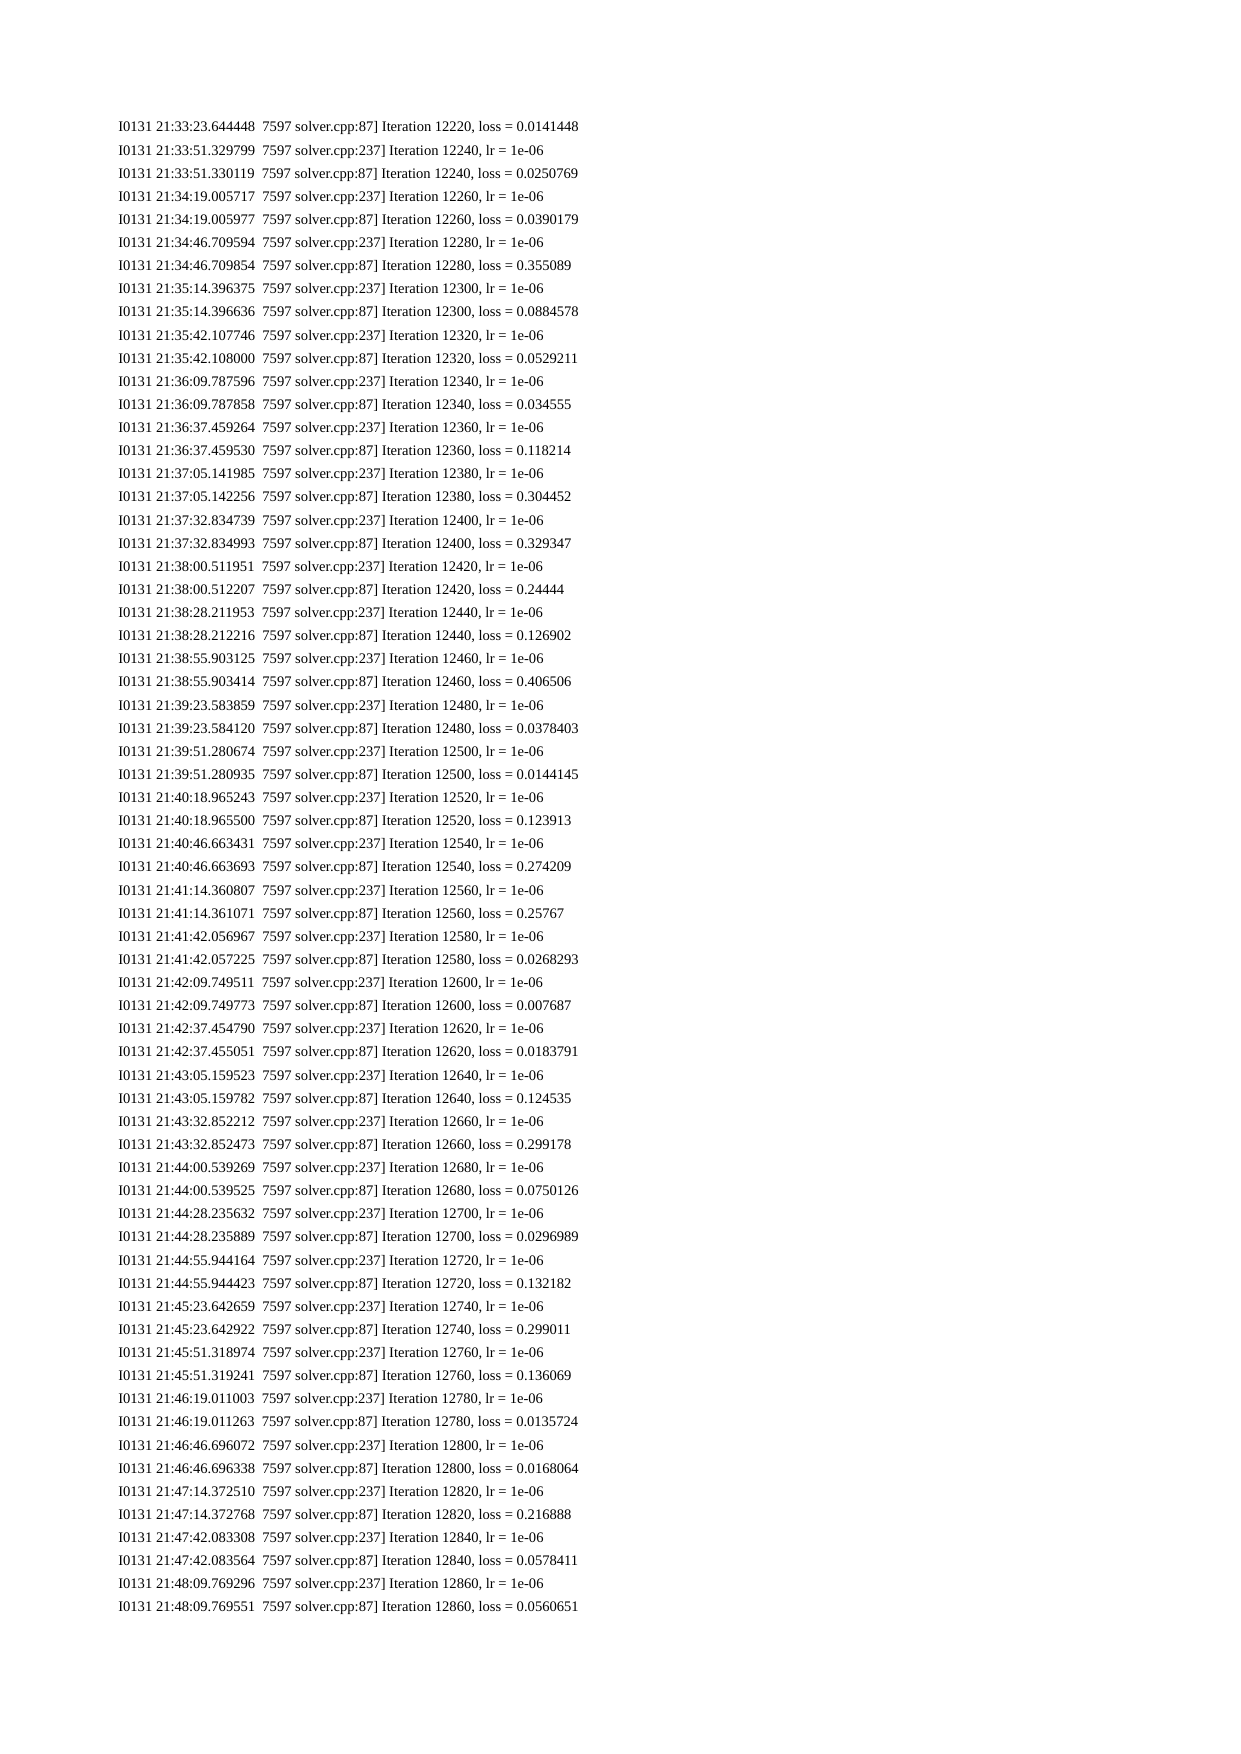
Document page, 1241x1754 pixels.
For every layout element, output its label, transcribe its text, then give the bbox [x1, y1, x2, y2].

text I0131 21:46:46.696338 7597 solver.cpp:87] Iteration 12800, loss = 0.0168064 [118, 1459, 1122, 1476]
text I0131 21:44:00.539525 7597 solver.cpp:87] Iteration 12680, loss = 0.0750126 [118, 1182, 1122, 1199]
text I0131 21:41:14.360807 7597 solver.cpp:237] Iteration 12560, lr = 1e-06 [118, 881, 1122, 898]
text I0131 21:37:32.834993 7597 solver.cpp:87] Iteration 12400, loss = 0.329347 [118, 534, 1122, 551]
text I0131 21:38:28.212216 7597 solver.cpp:87] Iteration 12440, loss = 0.126902 [118, 627, 1122, 644]
text I0131 21:34:19.005977 7597 solver.cpp:87] Iteration 12260, loss = 0.0390179 [118, 211, 1122, 227]
text I0131 21:33:51.330119 7597 solver.cpp:87] Iteration 12240, loss = 0.0250769 [118, 164, 1122, 181]
text I0131 21:38:00.511951 7597 solver.cpp:237] Iteration 12420, lr = 1e-06 [118, 557, 1122, 574]
text I0131 21:42:09.749773 7597 solver.cpp:87] Iteration 12600, loss = 0.007687 [118, 997, 1122, 1014]
text I0131 21:43:32.852212 7597 solver.cpp:237] Iteration 12660, lr = 1e-06 [118, 1112, 1122, 1129]
text I0131 21:33:23.644448 7597 solver.cpp:87] Iteration 12220, loss = 0.0141448 [118, 118, 1122, 135]
text I0131 21:35:42.108000 7597 solver.cpp:87] Iteration 12320, loss = 0.0529211 [118, 349, 1122, 366]
text I0131 21:45:23.642922 7597 solver.cpp:87] Iteration 12740, loss = 0.299011 [118, 1321, 1122, 1337]
text I0131 21:39:51.280674 7597 solver.cpp:237] Iteration 12500, lr = 1e-06 [118, 742, 1122, 759]
text I0131 21:40:18.965243 7597 solver.cpp:237] Iteration 12520, lr = 1e-06 [118, 789, 1122, 806]
text I0131 21:41:42.056967 7597 solver.cpp:237] Iteration 12580, lr = 1e-06 [118, 927, 1122, 944]
text I0131 21:35:14.396375 7597 solver.cpp:237] Iteration 12300, lr = 1e-06 [118, 280, 1122, 297]
text I0131 21:39:51.280935 7597 solver.cpp:87] Iteration 12500, loss = 0.0144145 [118, 766, 1122, 782]
text I0131 21:41:42.057225 7597 solver.cpp:87] Iteration 12580, loss = 0.0268293 [118, 951, 1122, 967]
text I0131 21:47:14.372510 7597 solver.cpp:237] Iteration 12820, lr = 1e-06 [118, 1482, 1122, 1499]
text I0131 21:42:37.455051 7597 solver.cpp:87] Iteration 12620, loss = 0.0183791 [118, 1043, 1122, 1060]
text I0131 21:44:55.944423 7597 solver.cpp:87] Iteration 12720, loss = 0.132182 [118, 1274, 1122, 1291]
text I0131 21:45:51.318974 7597 solver.cpp:237] Iteration 12760, lr = 1e-06 [118, 1344, 1122, 1361]
text I0131 21:39:23.584120 7597 solver.cpp:87] Iteration 12480, loss = 0.0378403 [118, 719, 1122, 736]
text I0131 21:36:09.787858 7597 solver.cpp:87] Iteration 12340, loss = 0.034555 [118, 396, 1122, 412]
text I0131 21:38:55.903414 7597 solver.cpp:87] Iteration 12460, loss = 0.406506 [118, 673, 1122, 690]
text I0131 21:36:09.787596 7597 solver.cpp:237] Iteration 12340, lr = 1e-06 [118, 372, 1122, 389]
text I0131 21:43:05.159523 7597 solver.cpp:237] Iteration 12640, lr = 1e-06 [118, 1066, 1122, 1083]
text I0131 21:47:14.372768 7597 solver.cpp:87] Iteration 12820, loss = 0.216888 [118, 1506, 1122, 1522]
text I0131 21:40:46.663693 7597 solver.cpp:87] Iteration 12540, loss = 0.274209 [118, 858, 1122, 875]
text I0131 21:33:51.329799 7597 solver.cpp:237] Iteration 12240, lr = 1e-06 [118, 141, 1122, 158]
text I0131 21:46:46.696072 7597 solver.cpp:237] Iteration 12800, lr = 1e-06 [118, 1436, 1122, 1453]
text I0131 21:37:32.834739 7597 solver.cpp:237] Iteration 12400, lr = 1e-06 [118, 511, 1122, 528]
text I0131 21:44:00.539269 7597 solver.cpp:237] Iteration 12680, lr = 1e-06 [118, 1159, 1122, 1176]
text I0131 21:38:28.211953 7597 solver.cpp:237] Iteration 12440, lr = 1e-06 [118, 604, 1122, 621]
text I0131 21:42:09.749511 7597 solver.cpp:237] Iteration 12600, lr = 1e-06 [118, 974, 1122, 991]
text I0131 21:34:46.709594 7597 solver.cpp:237] Iteration 12280, lr = 1e-06 [118, 234, 1122, 251]
text I0131 21:39:23.583859 7597 solver.cpp:237] Iteration 12480, lr = 1e-06 [118, 696, 1122, 713]
text I0131 21:36:37.459530 7597 solver.cpp:87] Iteration 12360, loss = 0.118214 [118, 442, 1122, 459]
text I0131 21:40:18.965500 7597 solver.cpp:87] Iteration 12520, loss = 0.123913 [118, 812, 1122, 829]
text I0131 21:45:23.642659 7597 solver.cpp:237] Iteration 12740, lr = 1e-06 [118, 1297, 1122, 1314]
text I0131 21:46:19.011003 7597 solver.cpp:237] Iteration 12780, lr = 1e-06 [118, 1390, 1122, 1407]
text I0131 21:34:19.005717 7597 solver.cpp:237] Iteration 12260, lr = 1e-06 [118, 187, 1122, 204]
text I0131 21:38:00.512207 7597 solver.cpp:87] Iteration 12420, loss = 0.24444 [118, 581, 1122, 597]
text I0131 21:44:28.235632 7597 solver.cpp:237] Iteration 12700, lr = 1e-06 [118, 1205, 1122, 1222]
text I0131 21:37:05.142256 7597 solver.cpp:87] Iteration 12380, loss = 0.304452 [118, 488, 1122, 505]
text I0131 21:41:14.361071 7597 solver.cpp:87] Iteration 12560, loss = 0.25767 [118, 904, 1122, 921]
text I0131 21:42:37.454790 7597 solver.cpp:237] Iteration 12620, lr = 1e-06 [118, 1020, 1122, 1037]
text I0131 21:35:42.107746 7597 solver.cpp:237] Iteration 12320, lr = 1e-06 [118, 326, 1122, 343]
text I0131 21:48:09.769296 7597 solver.cpp:237] Iteration 12860, lr = 1e-06 [118, 1575, 1122, 1592]
text I0131 21:44:28.235889 7597 solver.cpp:87] Iteration 12700, loss = 0.0296989 [118, 1228, 1122, 1245]
text I0131 21:36:37.459264 7597 solver.cpp:237] Iteration 12360, lr = 1e-06 [118, 419, 1122, 436]
text I0131 21:38:55.903125 7597 solver.cpp:237] Iteration 12460, lr = 1e-06 [118, 650, 1122, 667]
text I0131 21:48:09.769551 7597 solver.cpp:87] Iteration 12860, loss = 0.0560651 [118, 1598, 1122, 1615]
text I0131 21:45:51.319241 7597 solver.cpp:87] Iteration 12760, loss = 0.136069 [118, 1367, 1122, 1384]
text I0131 21:40:46.663431 7597 solver.cpp:237] Iteration 12540, lr = 1e-06 [118, 835, 1122, 852]
text I0131 21:47:42.083564 7597 solver.cpp:87] Iteration 12840, loss = 0.0578411 [118, 1552, 1122, 1569]
text I0131 21:43:05.159782 7597 solver.cpp:87] Iteration 12640, loss = 0.124535 [118, 1089, 1122, 1106]
text I0131 21:46:19.011263 7597 solver.cpp:87] Iteration 12780, loss = 0.0135724 [118, 1413, 1122, 1430]
text I0131 21:37:05.141985 7597 solver.cpp:237] Iteration 12380, lr = 1e-06 [118, 465, 1122, 482]
text I0131 21:34:46.709854 7597 solver.cpp:87] Iteration 12280, loss = 0.355089 [118, 257, 1122, 274]
text I0131 21:47:42.083308 7597 solver.cpp:237] Iteration 12840, lr = 1e-06 [118, 1529, 1122, 1546]
text I0131 21:35:14.396636 7597 solver.cpp:87] Iteration 12300, loss = 0.0884578 [118, 303, 1122, 320]
text I0131 21:44:55.944164 7597 solver.cpp:237] Iteration 12720, lr = 1e-06 [118, 1251, 1122, 1268]
text I0131 21:43:32.852473 7597 solver.cpp:87] Iteration 12660, loss = 0.299178 [118, 1136, 1122, 1152]
